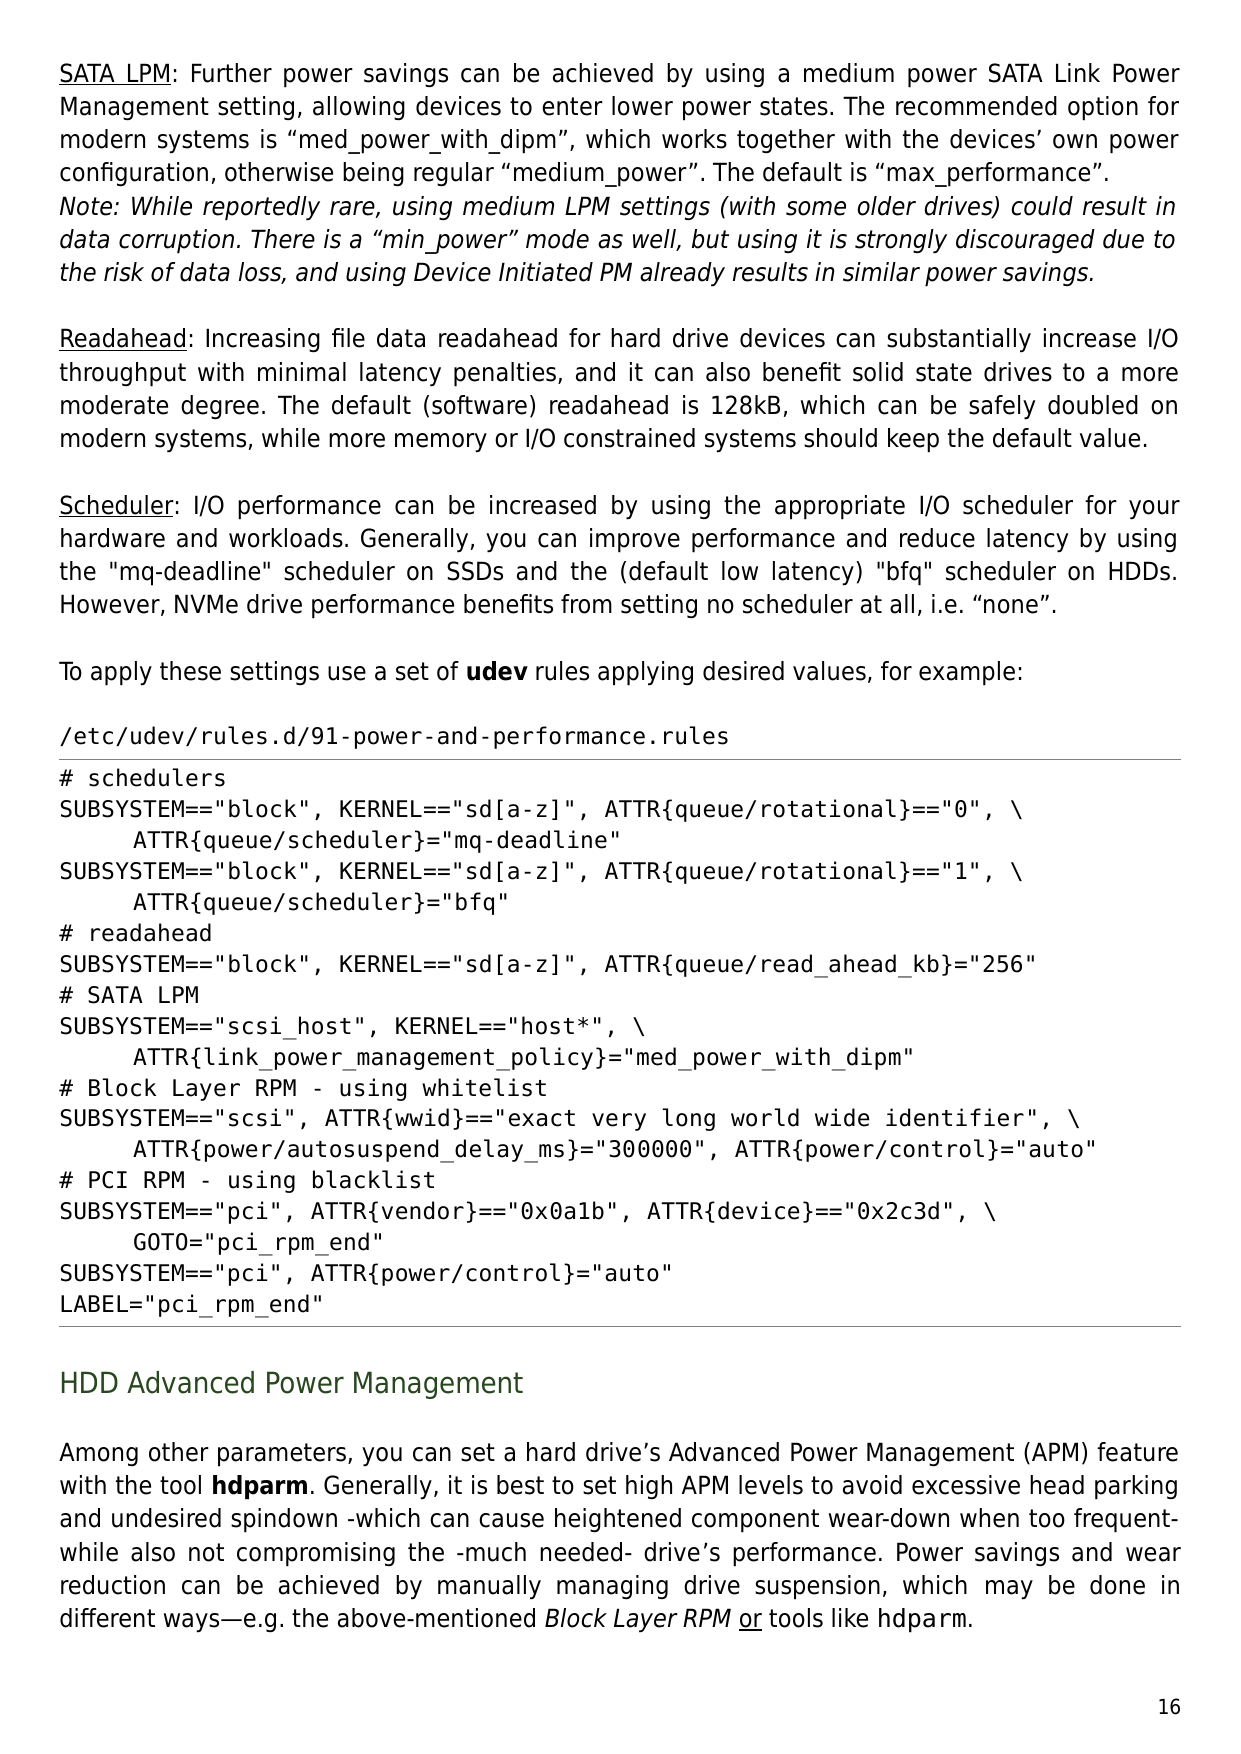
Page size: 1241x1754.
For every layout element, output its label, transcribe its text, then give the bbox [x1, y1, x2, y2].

text ATTR{queue/scheduler}="mq-deadline" [59, 827, 1181, 854]
text # readahead [59, 920, 1181, 947]
text SUBSYSTEM=="block", KERNEL=="sd[a-z]", ATTR{queue/rotational}=="1", \ [59, 858, 1181, 885]
text SUBSYSTEM=="pci", ATTR{power/control}="auto" [59, 1260, 1181, 1287]
text ATTR{queue/scheduler}="bfq" [59, 889, 1181, 916]
text SUBSYSTEM=="scsi", ATTR{wwid}=="exact very long world wide identifier", \ [59, 1105, 1181, 1132]
subtitle HDD Advanced Power Management [59, 1366, 1181, 1400]
text SUBSYSTEM=="block", KERNEL=="sd[a-z]", ATTR{queue/rotational}=="0", \ [59, 796, 1181, 823]
text ATTR{link_power_management_policy}="med_power_with_dipm" [59, 1043, 1181, 1071]
text Among other parameters, you can set a hard drive’s Advanced Power Management (APM) feature with the tool hdparm. Generally, it is best to set high APM levels to avoid excessive head parking and undesired spindown -which can cause heightened component wear-down when too frequent- while also not compromising the -much needed- drive’s performance. Power savings and wear reduction can be achieved by manually managing drive suspension, which may be done in different ways—e.g. the above-mentioned Block Layer RPM or tools like hdparm. [59, 1438, 1181, 1633]
text # PCI RPM - using blacklist [59, 1167, 1181, 1194]
text # schedulers [59, 765, 1181, 792]
text Scheduler: I/O performance can be increased by using the appropriate I/O scheduler for your hardware and workloads. Generally, you can improve performance and reduce latency by using the "mq-deadline" scheduler on SSDs and the (default low latency) "bfq" scheduler on HDDs. However, NVMe drive performance benefits from setting no scheduler at all, i.e. “none”. [59, 491, 1181, 620]
text # Block Layer RPM - using whitelist [59, 1074, 1181, 1101]
text Readahead: Increasing file data readahead for hard drive devices can substantially increase I/O throughput with minimal latency penalties, and it can also benefit solid state drives to a more moderate degree. The default (software) readahead is 128kB, which can be safely doubled on modern systems, while more memory or I/O constrained systems should keep the default value. [59, 325, 1181, 453]
text SATA LPM: Further power savings can be achieved by using a medium power SATA Link Power Management setting, allowing devices to enter lower power states. The recommended option for modern systems is “med_power_with_dipm”, which works together with the devices’ own power configuration, otherwise being regular “medium_power”. The default is “max_performance”. [59, 59, 1181, 188]
text # SATA LPM [59, 982, 1181, 1009]
text SUBSYSTEM=="scsi_host", KERNEL=="host*", \ [59, 1013, 1181, 1039]
text Note: While reportedly rare, using medium LPM settings (with some older drives) could result in data corruption. There is a “min_power” mode as well, but using it is strongly discouraged due to the risk of data loss, and using Device Initiated PM already results in similar power savings. [59, 192, 1181, 287]
text GOTO="pci_rpm_end" [59, 1229, 1181, 1256]
text LABEL="pci_rpm_end" [59, 1291, 1181, 1318]
text To apply these settings use a set of udev rules applying desired values, for example: [59, 657, 1181, 686]
text ATTR{power/autosuspend_delay_ms}="300000", ATTR{power/control}="auto" [59, 1136, 1181, 1163]
text SUBSYSTEM=="pci", ATTR{vendor}=="0x0a1b", ATTR{device}=="0x2c3d", \ [59, 1198, 1181, 1225]
text SUBSYSTEM=="block", KERNEL=="sd[a-z]", ATTR{queue/read_ahead_kb}="256" [59, 951, 1181, 978]
text /etc/udev/rules.d/91-power-and-performance.rules [59, 723, 1181, 750]
